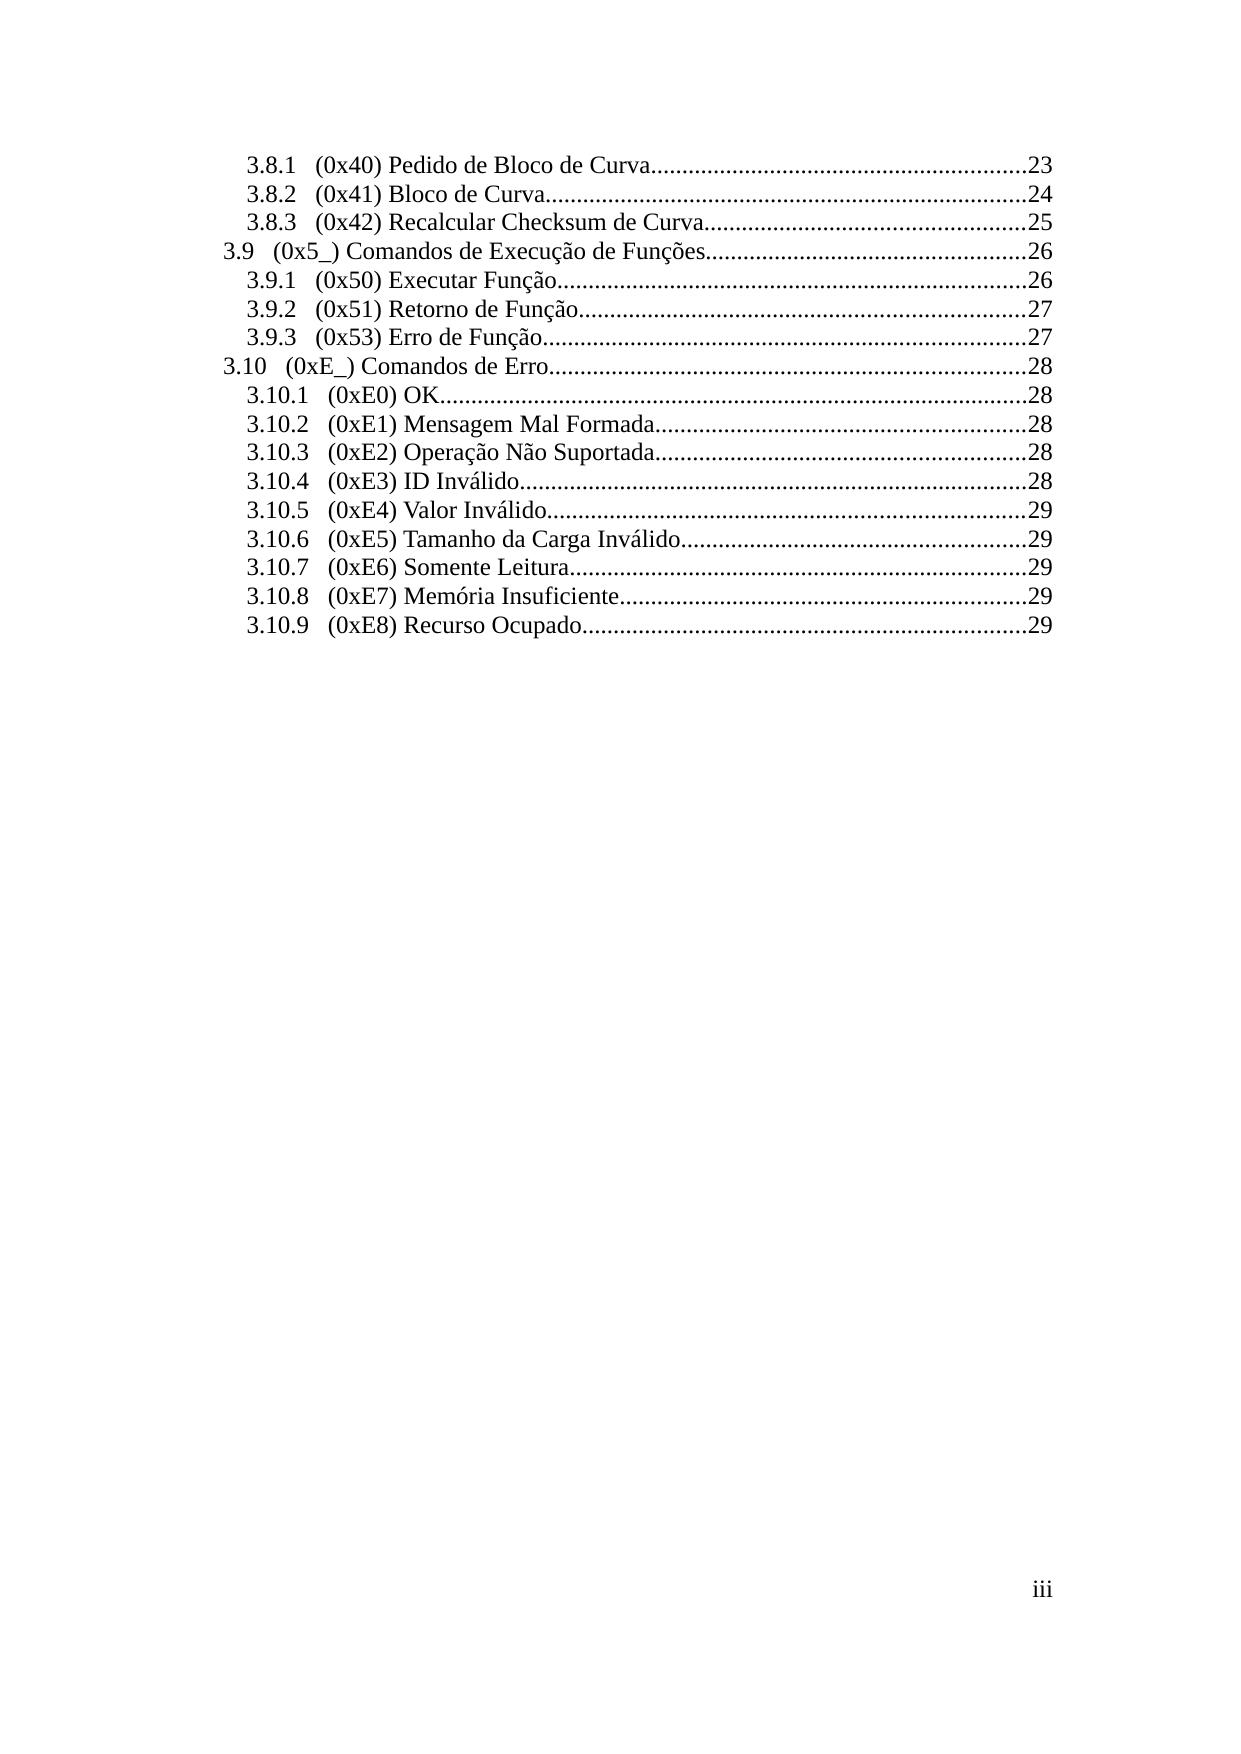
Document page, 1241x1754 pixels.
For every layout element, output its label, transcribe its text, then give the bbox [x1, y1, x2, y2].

text 3.10 (0xE_) Comandos de Erro 28 [223, 351, 1053, 380]
text 3.10.5 (0xE4) Valor Inválido 29 [246, 495, 1053, 524]
text 3.9.3 (0x53) Erro de Função 27 [246, 322, 1053, 351]
text 3.9.1 (0x50) Executar Função 26 [246, 265, 1053, 294]
text 3.10.2 (0xE1) Mensagem Mal Formada 28 [246, 409, 1053, 437]
text 3.8.1 (0x40) Pedido de Bloco de Curva 23 [246, 150, 1053, 179]
text 3.10.7 (0xE6) Somente Leitura 29 [246, 552, 1053, 581]
text 3.8.2 (0x41) Bloco de Curva 24 [246, 179, 1053, 207]
text 3.10.6 (0xE5) Tamanho da Carga Inválido 29 [246, 524, 1053, 552]
text 3.10.4 (0xE3) ID Inválido 28 [246, 466, 1053, 495]
text 3.9.2 (0x51) Retorno de Função 27 [246, 294, 1053, 322]
text 3.10.8 (0xE7) Memória Insuficiente 29 [246, 581, 1053, 610]
text 3.8.3 (0x42) Recalcular Checksum de Curva 25 [246, 207, 1053, 236]
text 3.9 (0x5_) Comandos de Execução de Funções 26 [223, 236, 1053, 265]
text 3.10.9 (0xE8) Recurso Ocupado 29 [246, 610, 1053, 639]
text 3.10.3 (0xE2) Operação Não Suportada 28 [246, 437, 1053, 466]
text 3.10.1 (0xE0) OK 28 [246, 380, 1053, 409]
